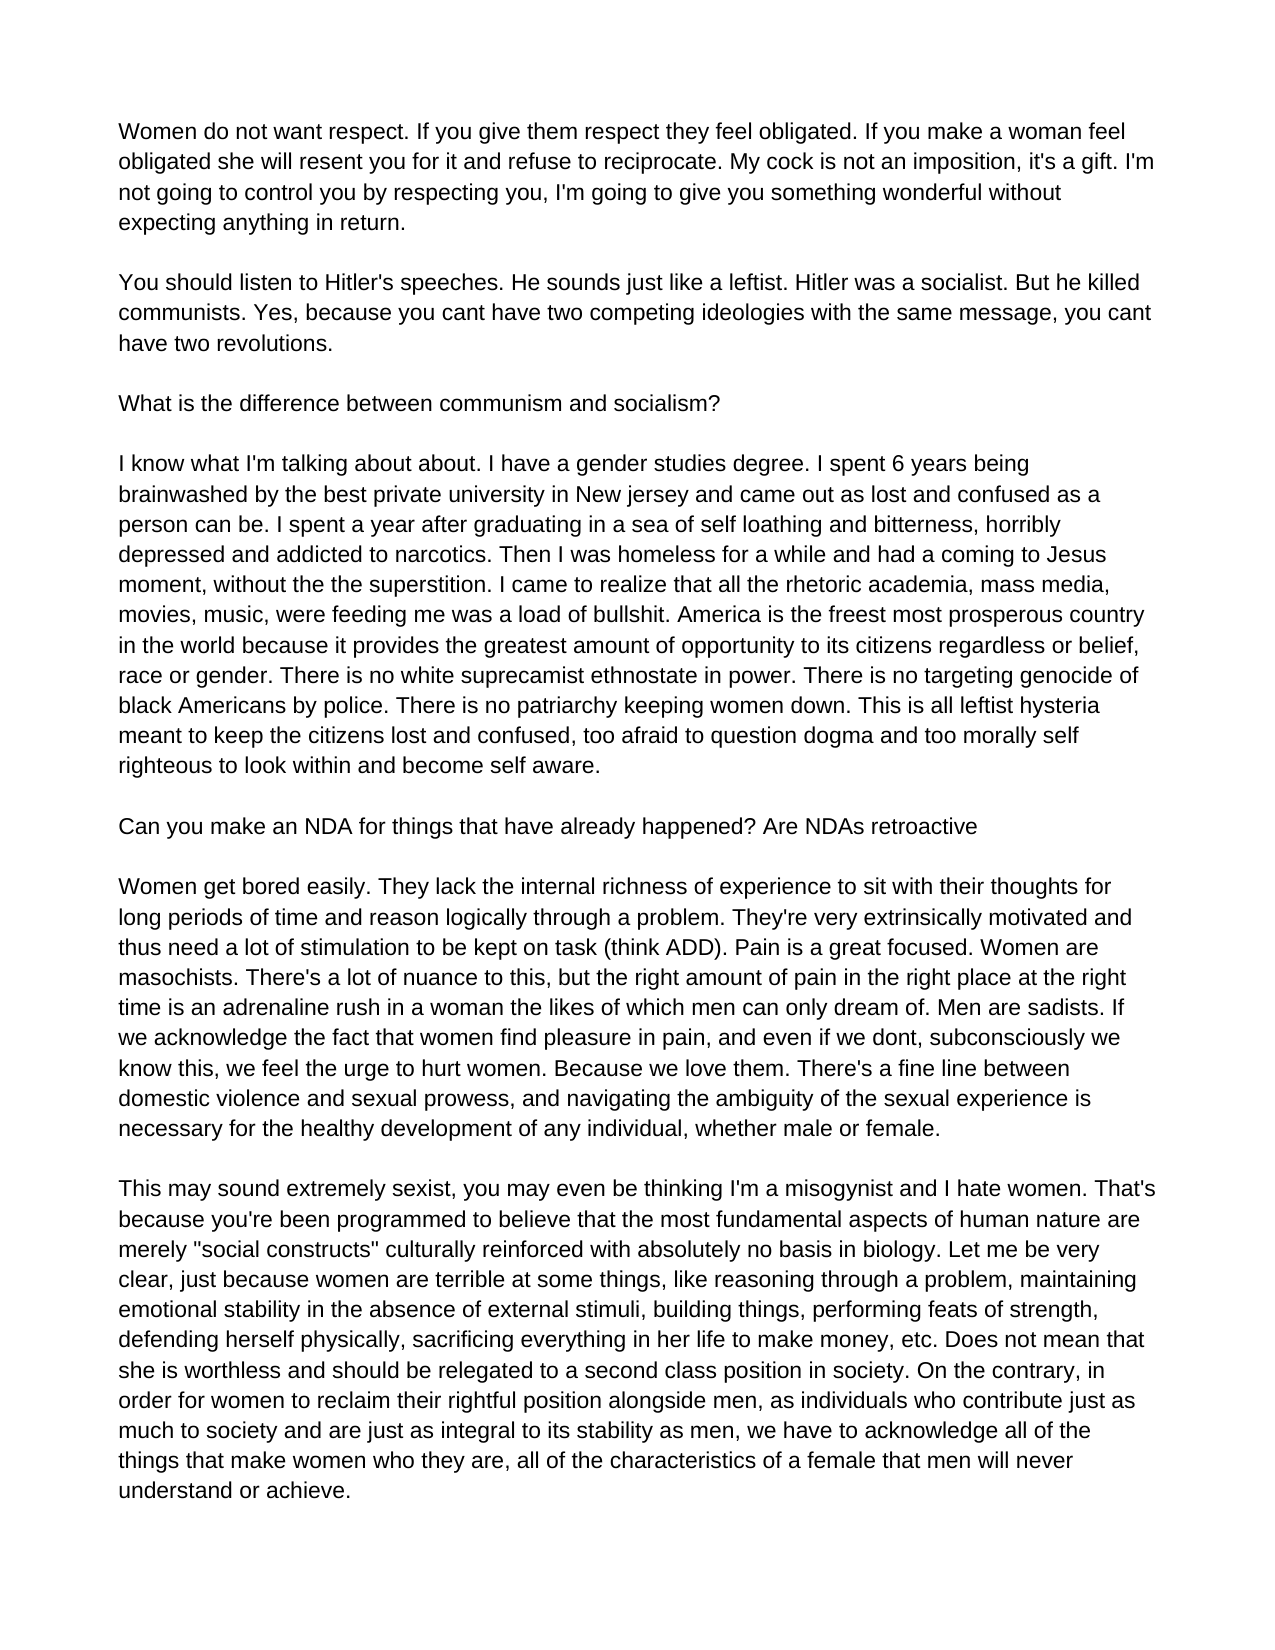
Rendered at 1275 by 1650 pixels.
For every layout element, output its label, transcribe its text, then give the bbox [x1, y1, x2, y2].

text I know what I'm talking about about. I have a gender studies degree. I spent 6 years being brainwashed by the best private university in New jersey and came out as lost and confused as a person can be. I spent a year after graduating in a sea of self loathing and bitterness, horribly depressed and addicted to narcotics. Then I was homeless for a while and had a coming to Jesus moment, without the the superstition. I came to realize that all the rhetoric academia, mass media, movies, music, were feeding me was a load of bullshit. America is the freest most prosperous country in the world because it provides the greatest amount of opportunity to its citizens regardless or belief, race or gender. There is no white suprecamist ethnostate in power. There is no targeting genocide of black Americans by police. There is no patriarchy keeping women down. This is all leftist hysteria meant to keep the citizens lost and confused, too afraid to question dogma and too morally self righteous to look within and become self aware. [118, 450, 1157, 779]
text What is the difference between communism and socialism? [118, 390, 1157, 416]
text Women do not want respect. If you give them respect they feel obligated. If you make a woman feel obligated she will resent you for it and refuse to reciprocate. My cock is not an imposition, it's a gift. I'm not going to control you by respecting you, I'm going to give you something wonderful without expecting anything in return. [118, 118, 1157, 235]
text Can you make an NDA for things that have already happened? Are NDAs retroactive [118, 813, 1157, 839]
text Women get bored easily. They lack the internal richness of experience to sit with their thoughts for long periods of time and reason logically through a problem. They're very extrinsically motivated and thus need a lot of stimulation to be kept on task (think ADD). Pain is a great focused. Women are masochists. There's a lot of nuance to this, but the right amount of pain in the right place at the right time is an adrenaline rush in a woman the likes of which men can only dream of. Men are sadists. If we acknowledge the fact that women find pleasure in pain, and even if we dont, subconsciously we know this, we feel the urge to hurt women. Because we love them. There's a fine line between domestic violence and sexual prowess, and navigating the ambiguity of the sexual experience is necessary for the healthy development of any individual, whether male or female. [118, 873, 1157, 1141]
text You should listen to Hitler's speeches. He sounds just like a leftist. Hitler was a socialist. But he killed communists. Yes, because you cant have two competing ideologies with the same message, you cant have two revolutions. [118, 269, 1157, 356]
text This may sound extremely sexist, you may even be thinking I'm a misogynist and I hate women. That's because you're been programmed to believe that the most fundamental aspects of human nature are merely "social constructs" culturally reinforced with absolutely no basis in biology. Let me be very clear, just because women are terrible at some things, like reasoning through a problem, maintaining emotional stability in the absence of external stimuli, building things, performing feats of strength, defending herself physically, sacrificing everything in her life to make money, etc. Does not mean that she is worthless and should be relegated to a second class position in society. On the contrary, in order for women to reclaim their rightful position alongside men, as individuals who contribute just as much to society and are just as integral to its stability as men, we have to acknowledge all of the things that make women who they are, all of the characteristics of a female that men will never understand or achieve. [118, 1175, 1157, 1504]
